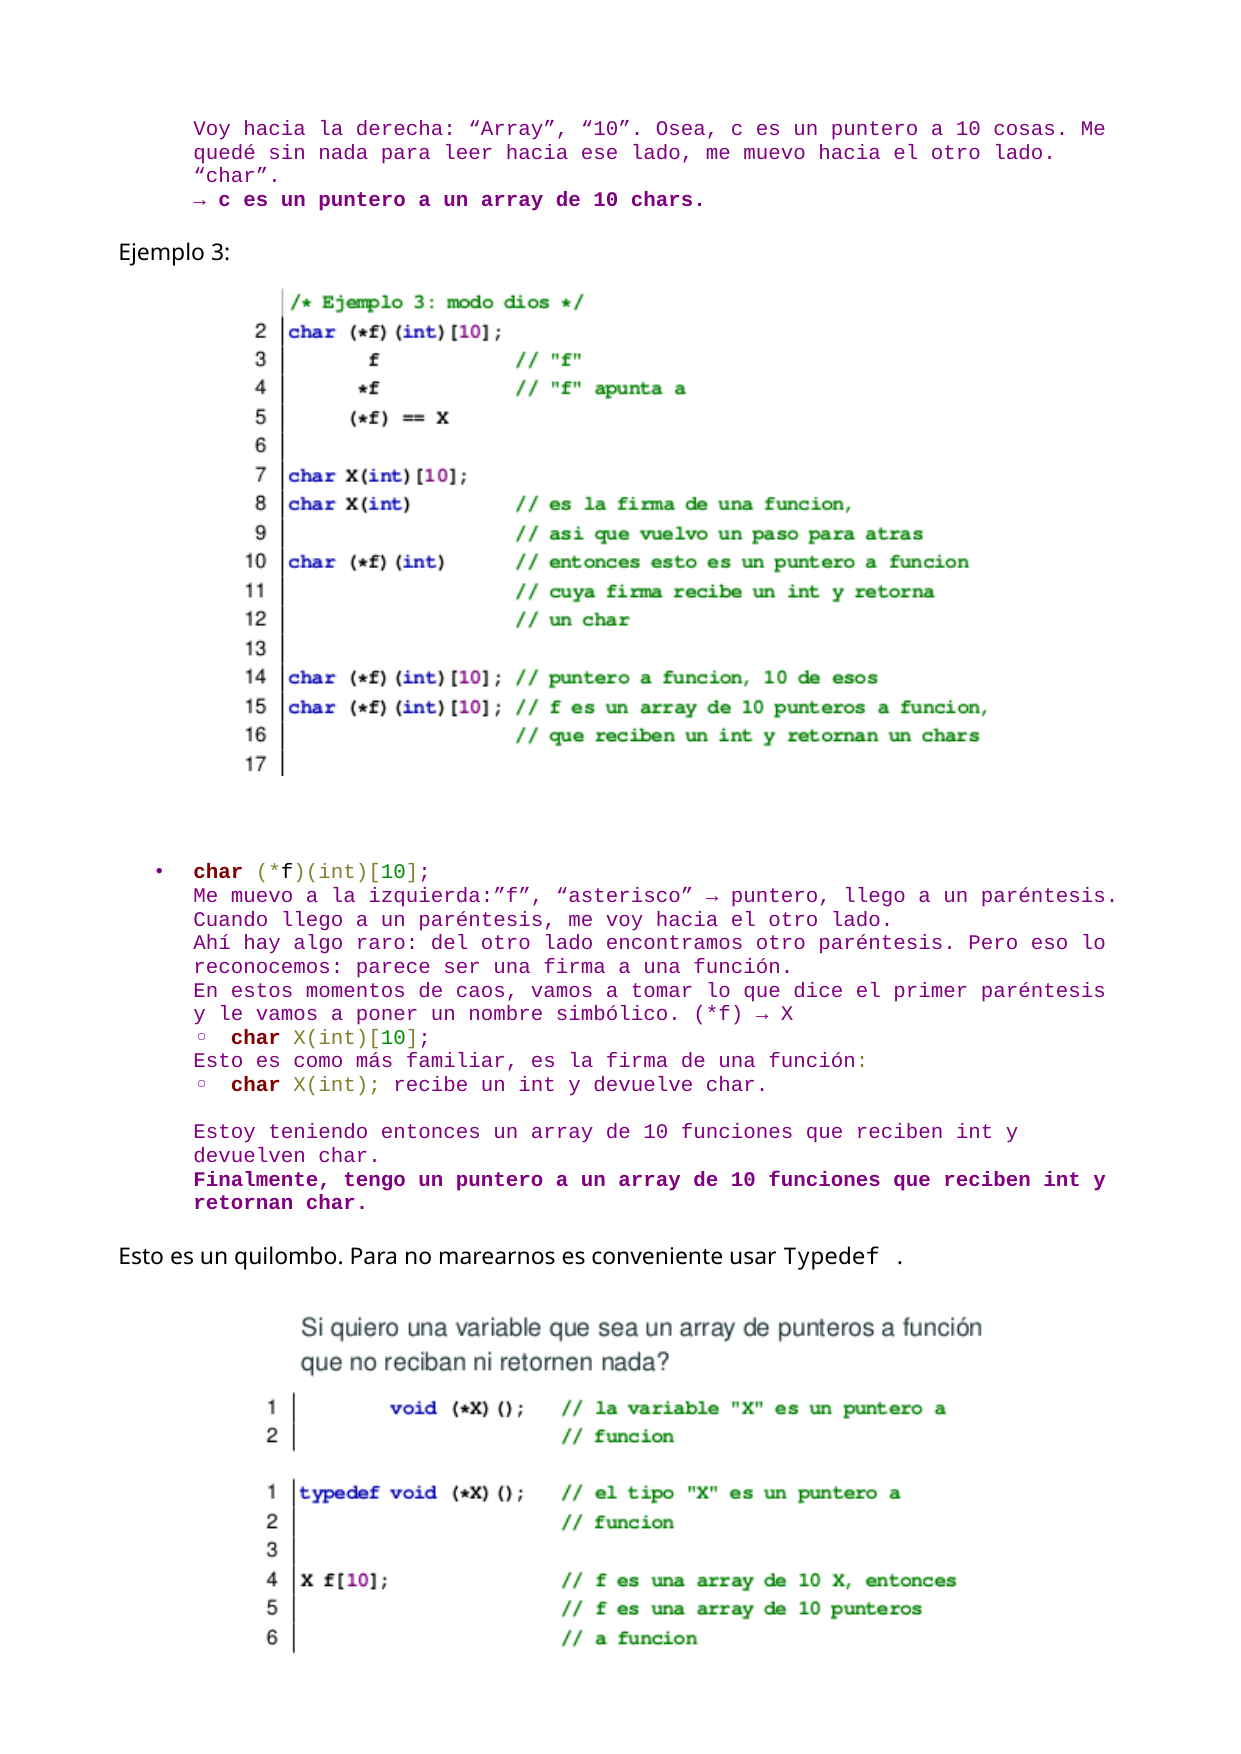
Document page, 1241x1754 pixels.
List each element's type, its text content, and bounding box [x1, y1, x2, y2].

list char X(int); recibe un int y devuelve char. [193, 1074, 1122, 1098]
list Esto es como más familiar, es la firma de una función: [156, 1051, 1122, 1074]
text Esto es un quilombo. Para no marearnos es conveniente usar Typedef . [118, 1240, 1122, 1271]
text Ejemplo 3: [118, 236, 1122, 268]
list Voy hacia la derecha: “Array”, “10”. Osea, c es un puntero a 10 cosas. Me quedé sin nada para leer hacia ese lado, me muevo hacia el otro lado. “char”. → c es un puntero a un array de 10 chars. [156, 118, 1122, 213]
picture [235, 288, 1006, 776]
list Estoy teniendo entonces un array de 10 funciones que reciben int y devuelven char. Finalmente, tengo un puntero a un array de 10 funciones que reciben int y retornan char. [156, 1098, 1122, 1216]
list char (*f)(int)[10]; Me muevo a la izquierda:”f”, “asterisco” → puntero, llego a un paréntesis. Cuando llego a un paréntesis, me voy hacia el otro lado. Ahí hay algo raro: del otro lado encontramos otro paréntesis. Pero eso lo reconocemos: parece ser una firma a una función. En estos momentos de caos, vamos a tomar lo que dice el primer paréntesis y le vamos a poner un nombre simbólico. (*f) → X [156, 861, 1122, 1027]
picture [248, 1311, 1008, 1657]
list char X(int)[10]; [193, 1027, 1122, 1051]
